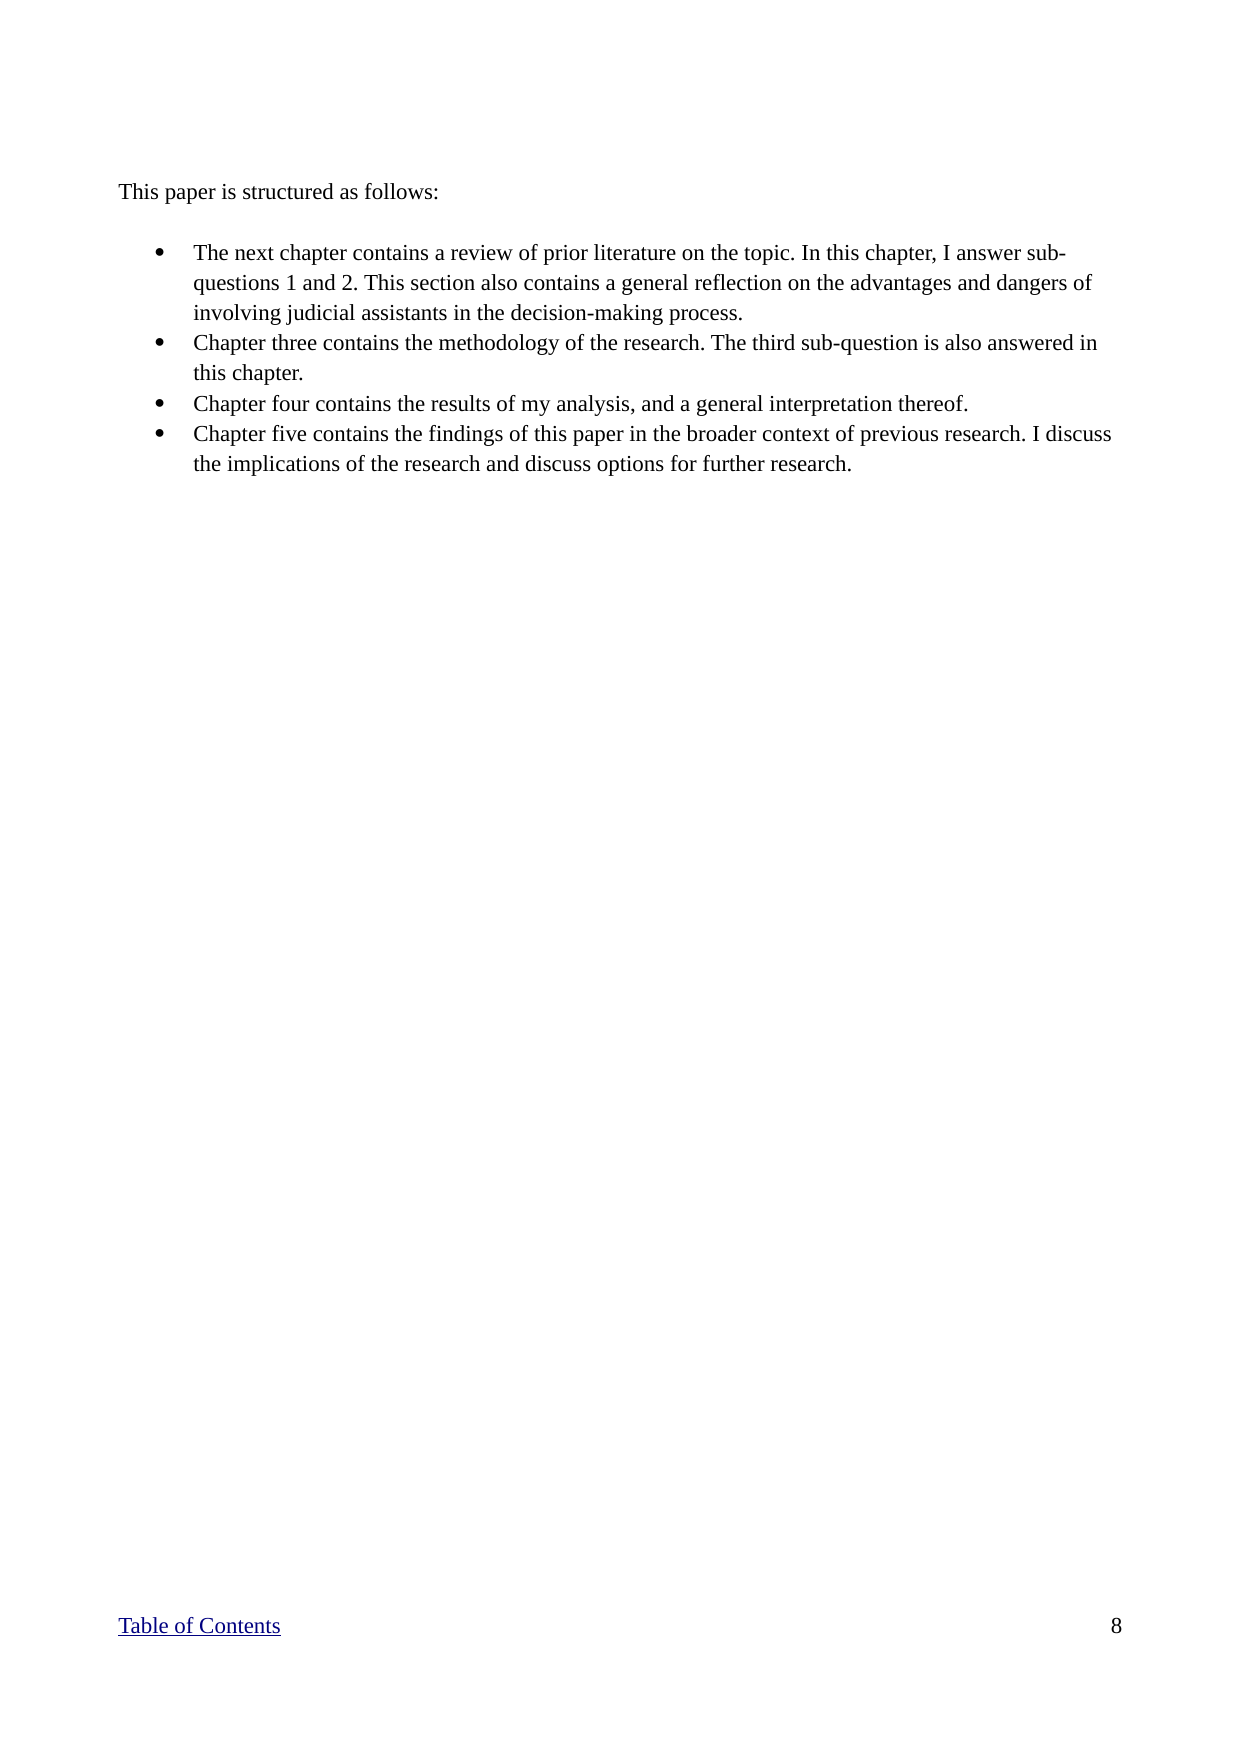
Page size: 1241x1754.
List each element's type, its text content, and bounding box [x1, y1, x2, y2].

text This paper is structured as follows: [118, 178, 1122, 204]
list Chapter three contains the methodology of the research. The third sub-question is also answered in this chapter. [156, 329, 1122, 386]
list The next chapter contains a review of prior literature on the topic. In this chapter, I answer sub-questions 1 and 2. This section also contains a general reflection on the advantages and dangers of involving judicial assistants in the decision-making process. [156, 238, 1122, 325]
list Chapter four contains the results of my analysis, and a general interpretation thereof. [156, 389, 1122, 416]
list Chapter five contains the findings of this paper in the broader context of previous research. I discuss the implications of the research and discuss options for further research. [156, 420, 1122, 476]
